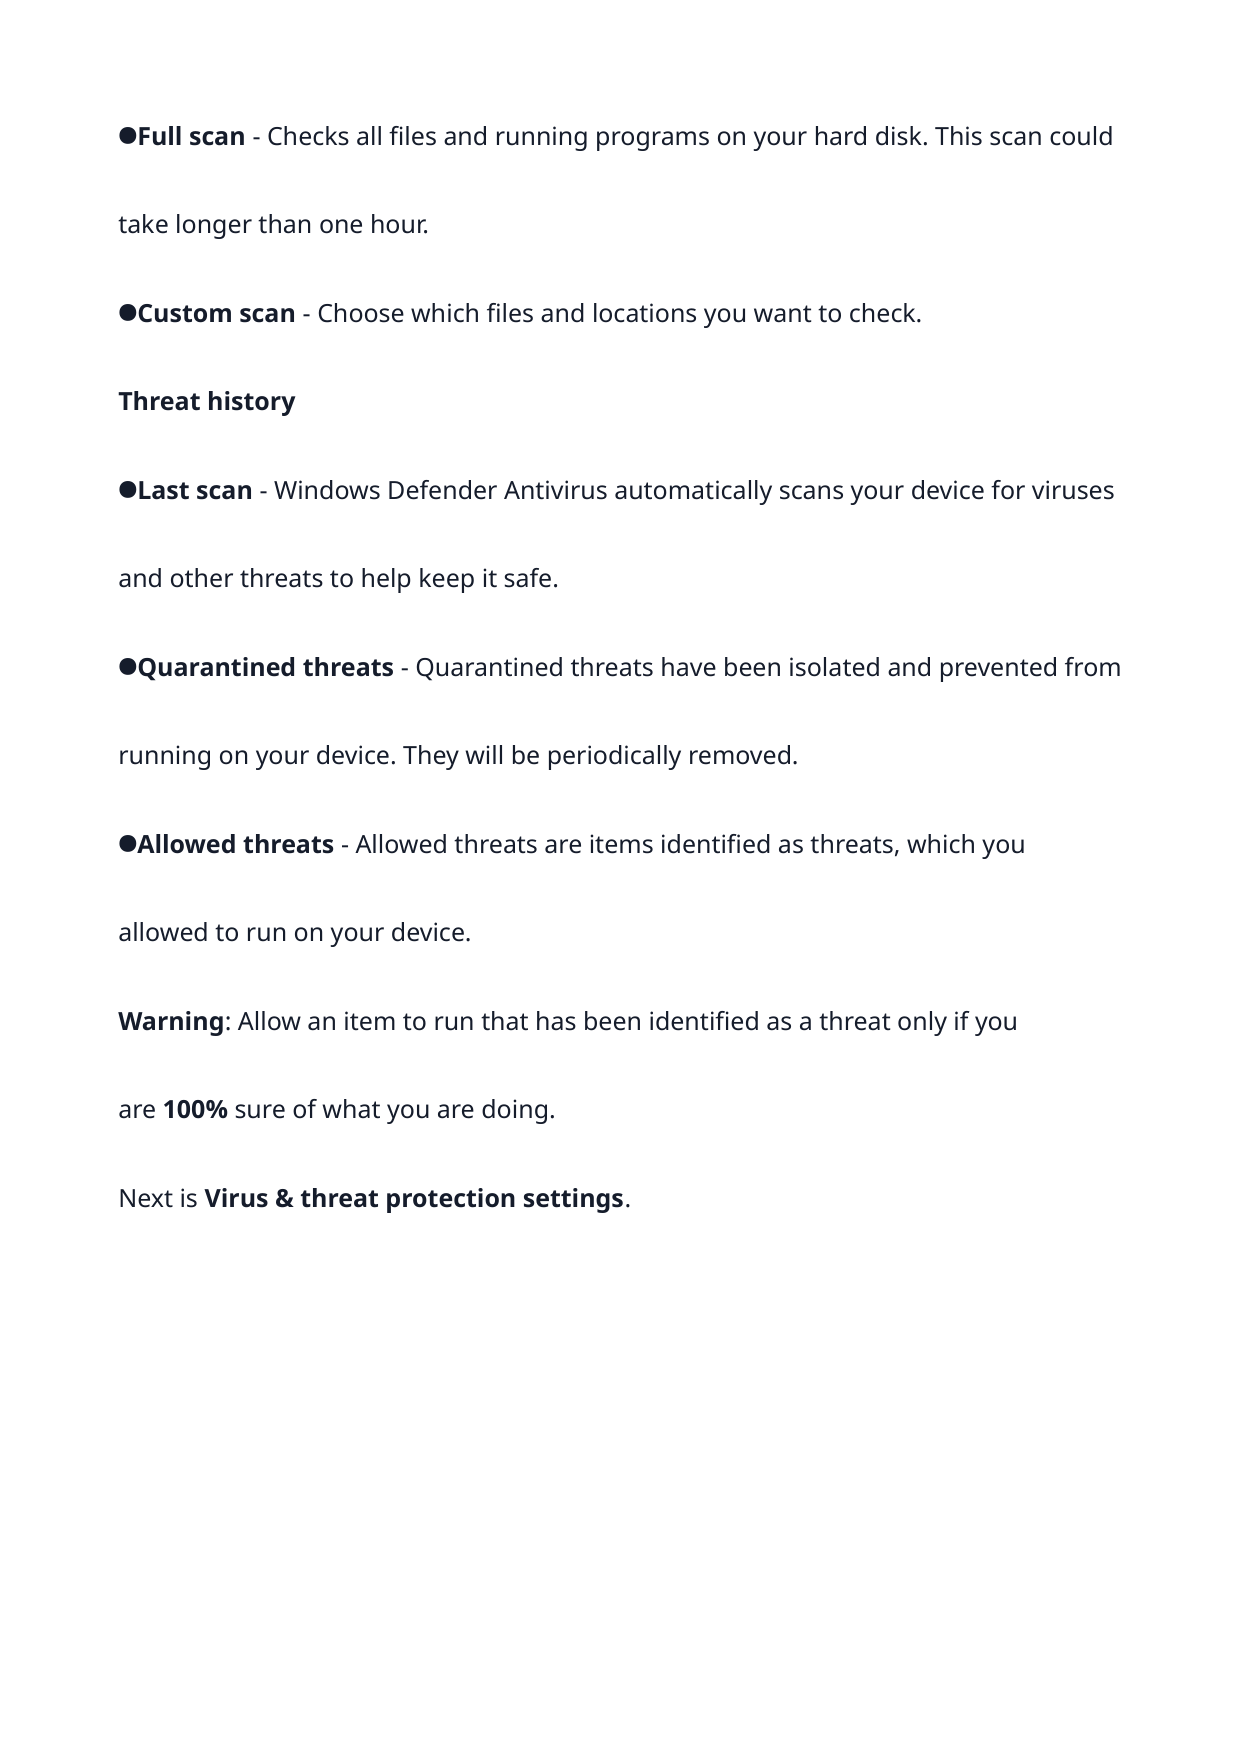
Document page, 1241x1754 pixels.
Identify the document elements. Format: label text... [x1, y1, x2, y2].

list Full scan - Checks all files and running programs on your hard disk. This scan could take longer than one hour. [118, 118, 1122, 241]
list Allowed threats - Allowed threats are items identified as threats, which you allowed to run on your device. [118, 826, 1122, 949]
list Last scan - Windows Defender Antivirus automatically scans your device for viruses and other threats to help keep it safe. [118, 472, 1122, 595]
text Warning: Allow an item to run that has been identified as a threat only if you are 100% sure of what you are doing. [118, 1003, 1122, 1126]
list Quarantined threats - Quarantined threats have been isolated and prevented from running on your device. They will be periodically removed. [118, 649, 1122, 772]
text Next is Virus & threat protection settings. [118, 1181, 1122, 1215]
list Custom scan - Choose which files and locations you want to check. [118, 295, 1122, 329]
text Threat history [118, 384, 1122, 418]
